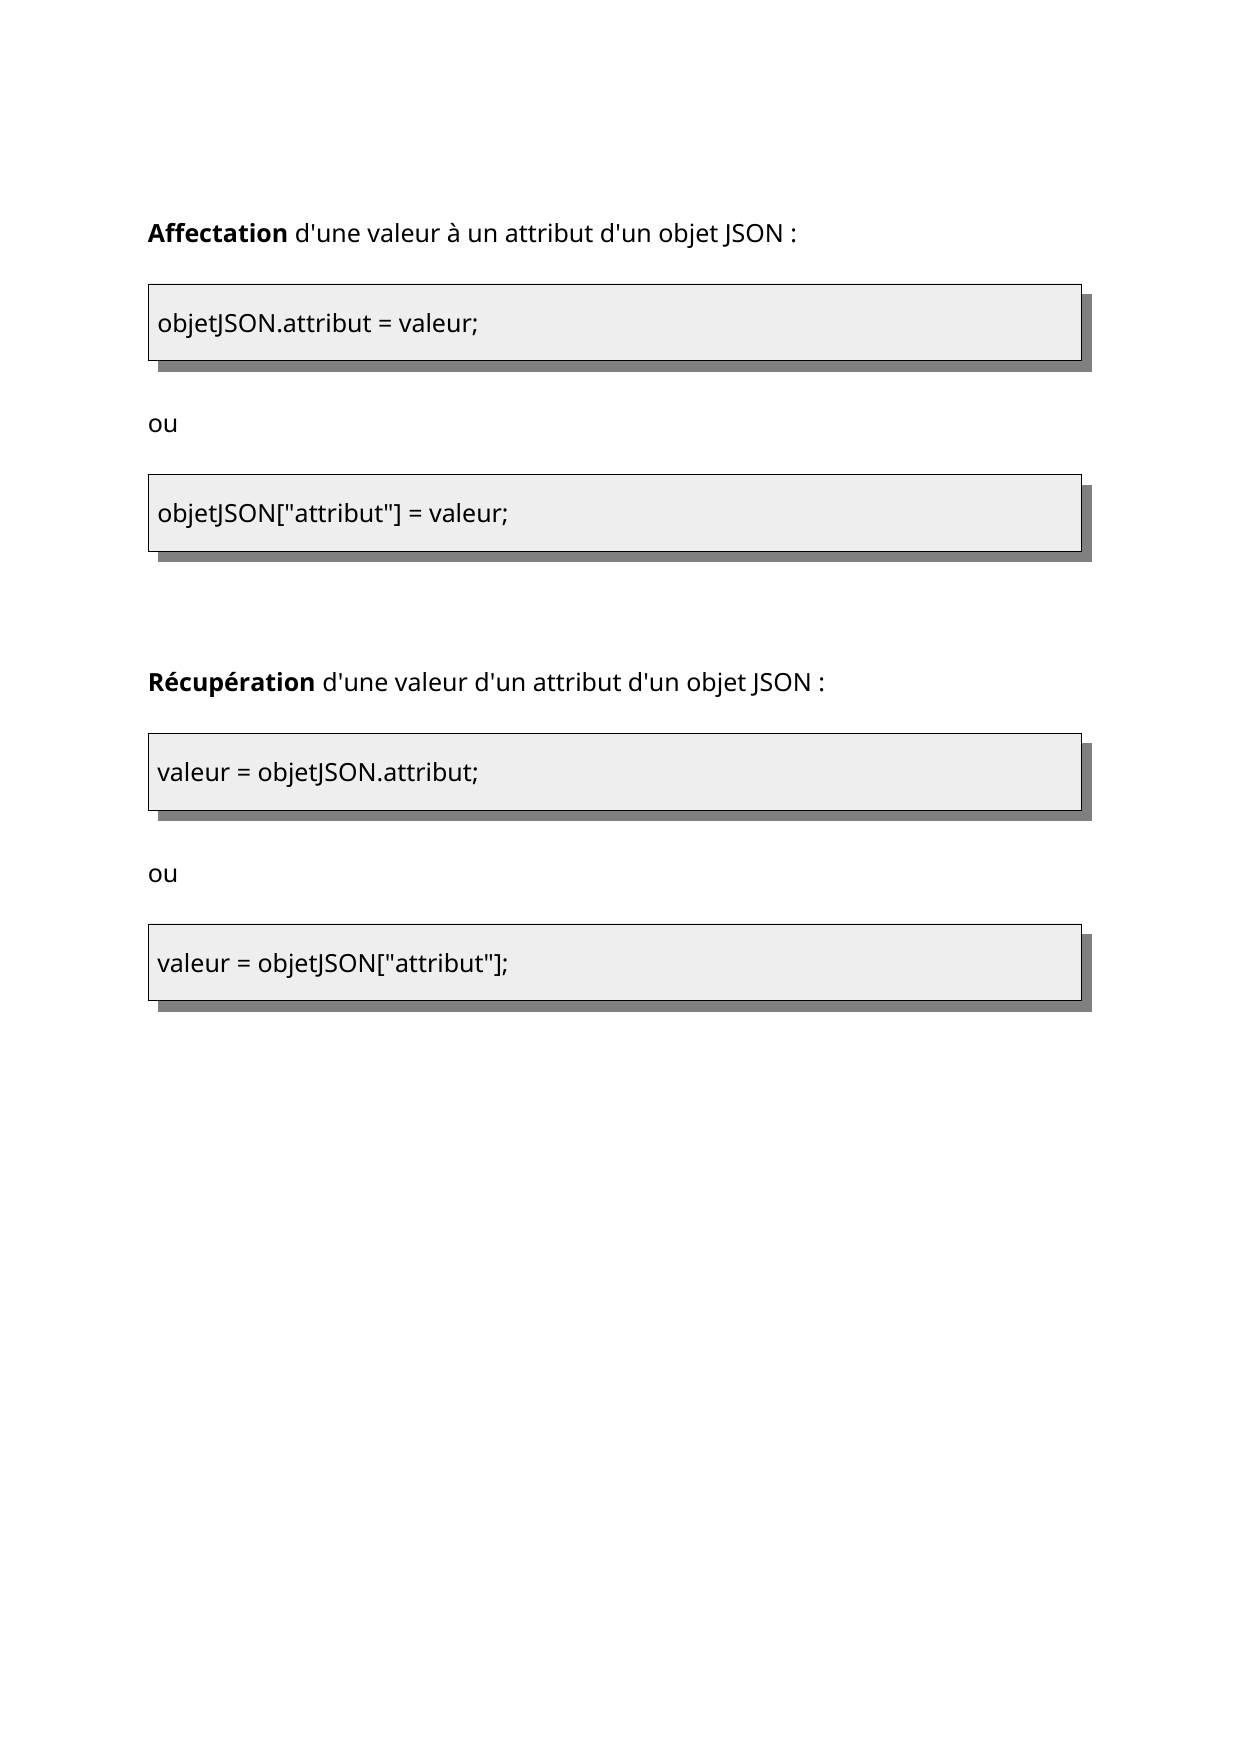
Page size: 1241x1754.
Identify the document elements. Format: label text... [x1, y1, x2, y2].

text ou [148, 855, 1092, 889]
text objetJSON["attribut"] = valeur; [149, 475, 1081, 551]
text Récupération d'une valeur d'un attribut d'un objet JSON : [148, 665, 1092, 699]
text valeur = objetJSON["attribut"]; [149, 925, 1081, 1000]
text valeur = objetJSON.attribut; [149, 734, 1081, 810]
text Affectation d'une valeur à un attribut d'un objet JSON : [148, 215, 1092, 249]
text objetJSON.attribut = valeur; [149, 285, 1081, 360]
text ou [148, 406, 1092, 440]
